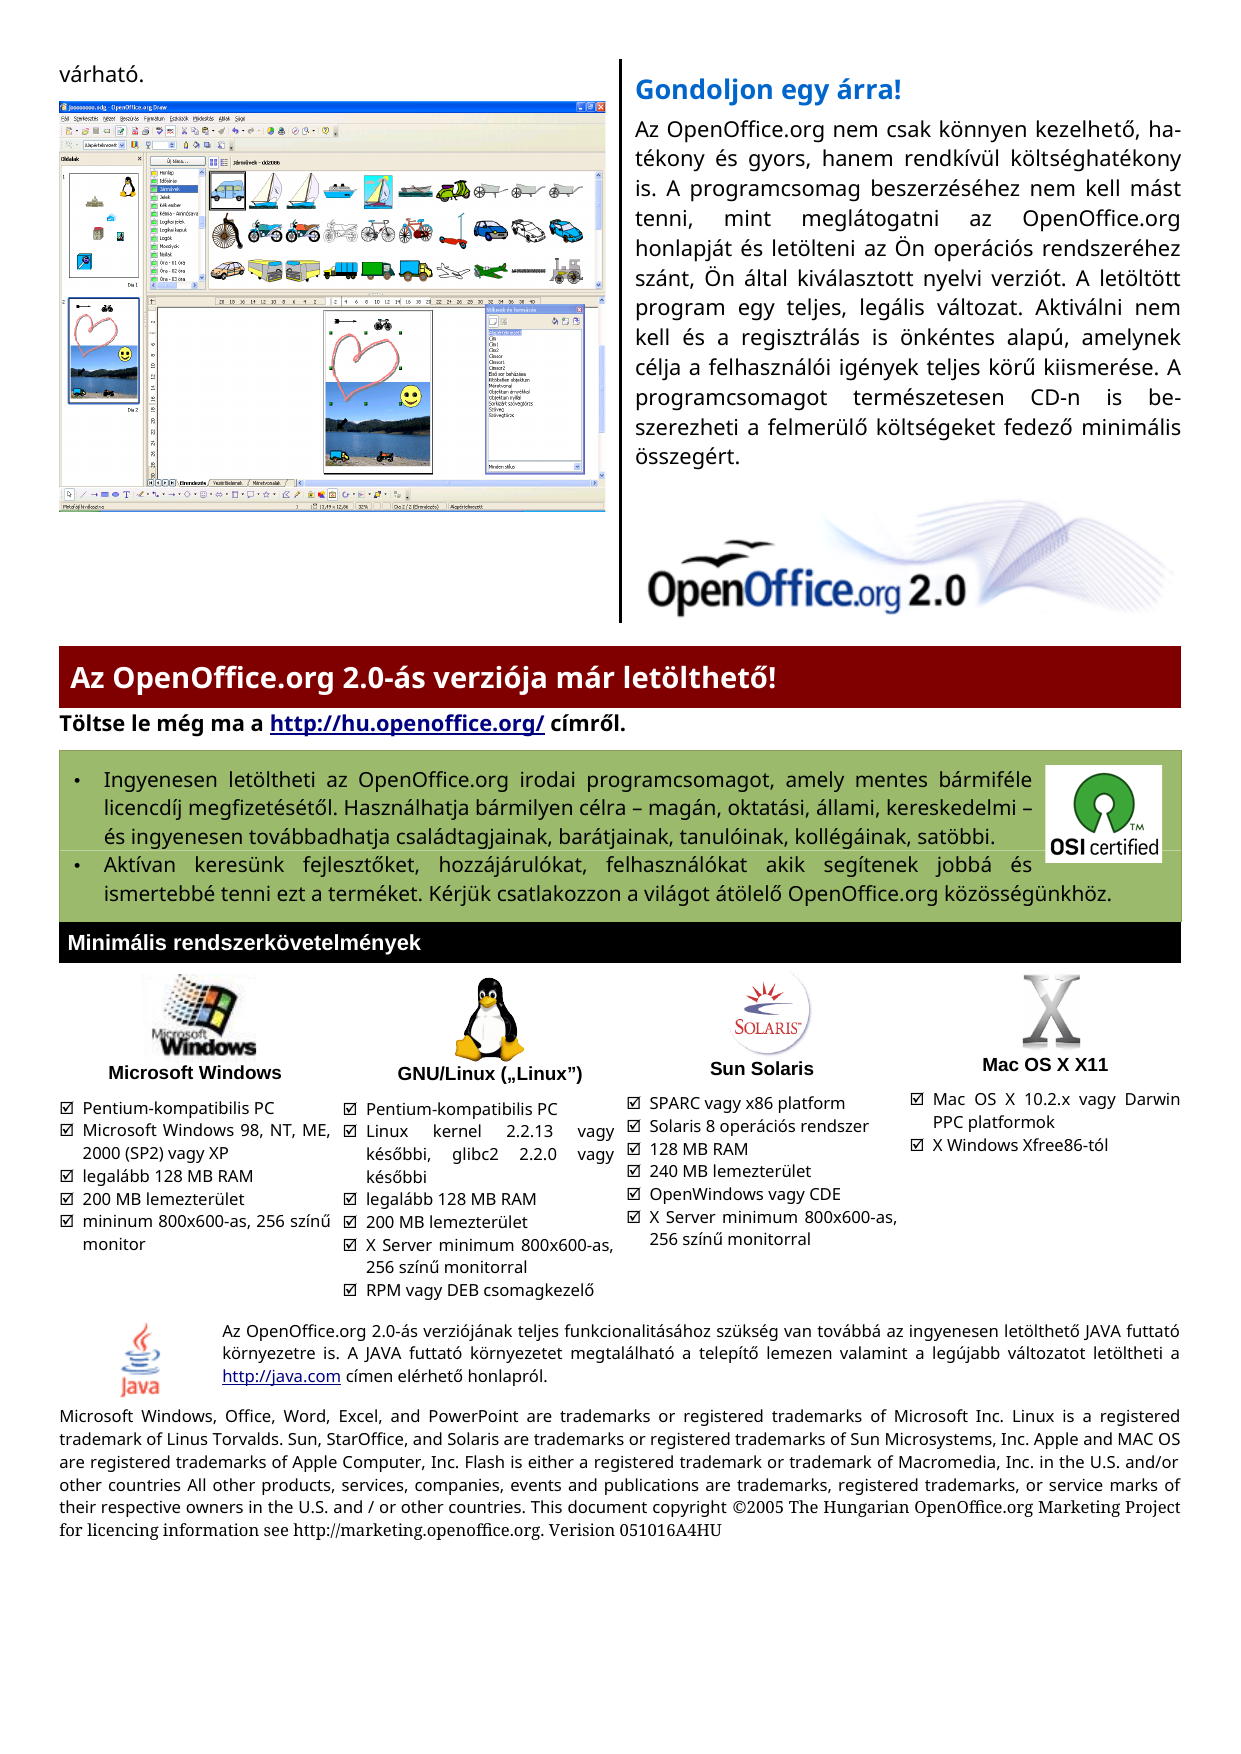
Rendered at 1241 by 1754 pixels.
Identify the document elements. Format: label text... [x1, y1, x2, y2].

list legalább 128 MB RAM [59, 1164, 331, 1187]
list X Windows Xfree86-tól [909, 1133, 1181, 1156]
subtitle Minimális rendszerkövetelmények [64, 928, 1181, 958]
list X Server minimum 800x600-as, 256 színű monitorral [626, 1205, 898, 1251]
picture [1045, 765, 1163, 863]
list X Server minimum 800x600-as, 256 színű monitorral [342, 1233, 614, 1279]
picture [634, 497, 1182, 623]
list Ingyenesen letöltheti az OpenOffice.org irodai programcsomagot, amely mentes bármiféle licencdíj megfizetésétől. Használhatja bármilyen célra – magán, oktatási, állami, kereskedelmi – és ingyenesen továbbadhatja családtagjainak, barátjainak, tanulóinak, kollégáinak, satöbbi. [60, 751, 1181, 836]
text várható. [59, 59, 605, 89]
text Microsoft Windows, Office, Word, Excel, and PowerPoint are trademarks or registered trademarks of Microsoft Inc. Linux is a registered trademark of Linus Torvalds. Sun, StarOffice, and Solaris are trademarks or registered trademarks of Sun Microsystems, Inc. Apple and MAC OS are registered trademarks of Apple Computer, Inc. Flash is either a registered trademark or trademark of Macromedia, Inc. in the U.S. and/or other countries All other products, services, companies, events and publications are trademarks, registered trademarks, or service marks of their respective owners in the U.S. and / or other countries. This document copyright ©2005 The Hungarian OpenOffice.org Marketing Project for licencing information see http://marketing.openoffice.org. Verision 051016A4HU [59, 1405, 1181, 1541]
subtitle Sun Solaris [626, 1013, 898, 1079]
text Az OpenOffice.org 2.0-ás verziójának teljes funkcionalitásához szükség van továbbá az ingyenesen letölthető JAVA futtató környezetre is. A JAVA futtató környezetet megtalálható a telepítő lemezen valamint a legújabb változatot letöltheti a http://java.com címen elérhető honlapról. [223, 1319, 1181, 1387]
list 128 MB RAM [626, 1137, 898, 1160]
list Pentium-kompatibilis PC [342, 1097, 614, 1120]
text Az OpenOffice.org nem csak könnyen kezelhe­tő, ha­tékony és gyors, hanem rendkívül költ­séghatékony is. A programcsomag beszerzésé­hez nem kell mást tenni, mint meglátogatni az OpenOffice.org honlapját és le­tölteni az Ön operációs rendszeréhez szánt, Ön által kiválasz­tott nyelvi verziót. A letöltött program egy tel­jes, le­gális változat. Aktiválni nem kell és a re­gisztrálás is önkéntes alapú, amelynek célja a felhasz­nálói igények teljes körű kiismerése. A program­csomagot természetesen CD-n is be­szerezheti a felmerülő költ­ségeket fedező mini­mális össze­gért. [635, 114, 1181, 497]
picture [141, 974, 257, 1063]
list Linux kernel 2.2.13 vagy későbbi, glibc2 2.2.0 vagy későbbi [342, 1120, 614, 1188]
subtitle GNU/Linux („Linux”) [342, 1013, 614, 1084]
list OpenWindows vagy CDE [626, 1183, 898, 1205]
list Microsoft Windows 98, NT, ME, 2000 (SP2) vagy XP [59, 1119, 331, 1164]
subtitle Gondoljon egy árra! [635, 71, 1181, 108]
list Mac OS X 10.2.x vagy Darwin PPC platformok [909, 1088, 1181, 1133]
list legalább 128 MB RAM [342, 1188, 614, 1211]
list Pentium-kompatibilis PC [59, 1096, 331, 1119]
picture [1022, 965, 1081, 1055]
text Az OpenOffice.org 2.0-ás verziója már letölthető! [64, 651, 1181, 703]
list SPARC vagy x86 platform [626, 1092, 898, 1114]
picture [450, 975, 528, 1064]
list Aktívan keresünk fejlesztőket, hozzájárulókat, felhasználókat akik segítenek jobbá és ismertebbé tenni ezt a terméket. Kérjük csatlakozzon a világot átölelő OpenOffice.org közösségünkhöz. [60, 836, 1181, 922]
subtitle Mac OS X X11 [909, 1013, 1181, 1075]
list 200 MB lemezterület [342, 1211, 614, 1233]
list 200 MB lemezterület [59, 1187, 331, 1210]
list RPM vagy DEB csomagkezelő [342, 1279, 614, 1301]
picture [721, 969, 816, 1059]
picture [61, 1318, 223, 1402]
list Solaris 8 operációs rendszer [626, 1114, 898, 1137]
picture [59, 101, 606, 512]
list mininum 800x600-as, 256 színű monitor [59, 1210, 331, 1255]
list 240 MB lemezterület [626, 1160, 898, 1183]
subtitle Microsoft Windows [59, 988, 331, 1084]
text Töltse le még ma a http://hu.openoffice.org/ címről. [59, 708, 1181, 738]
